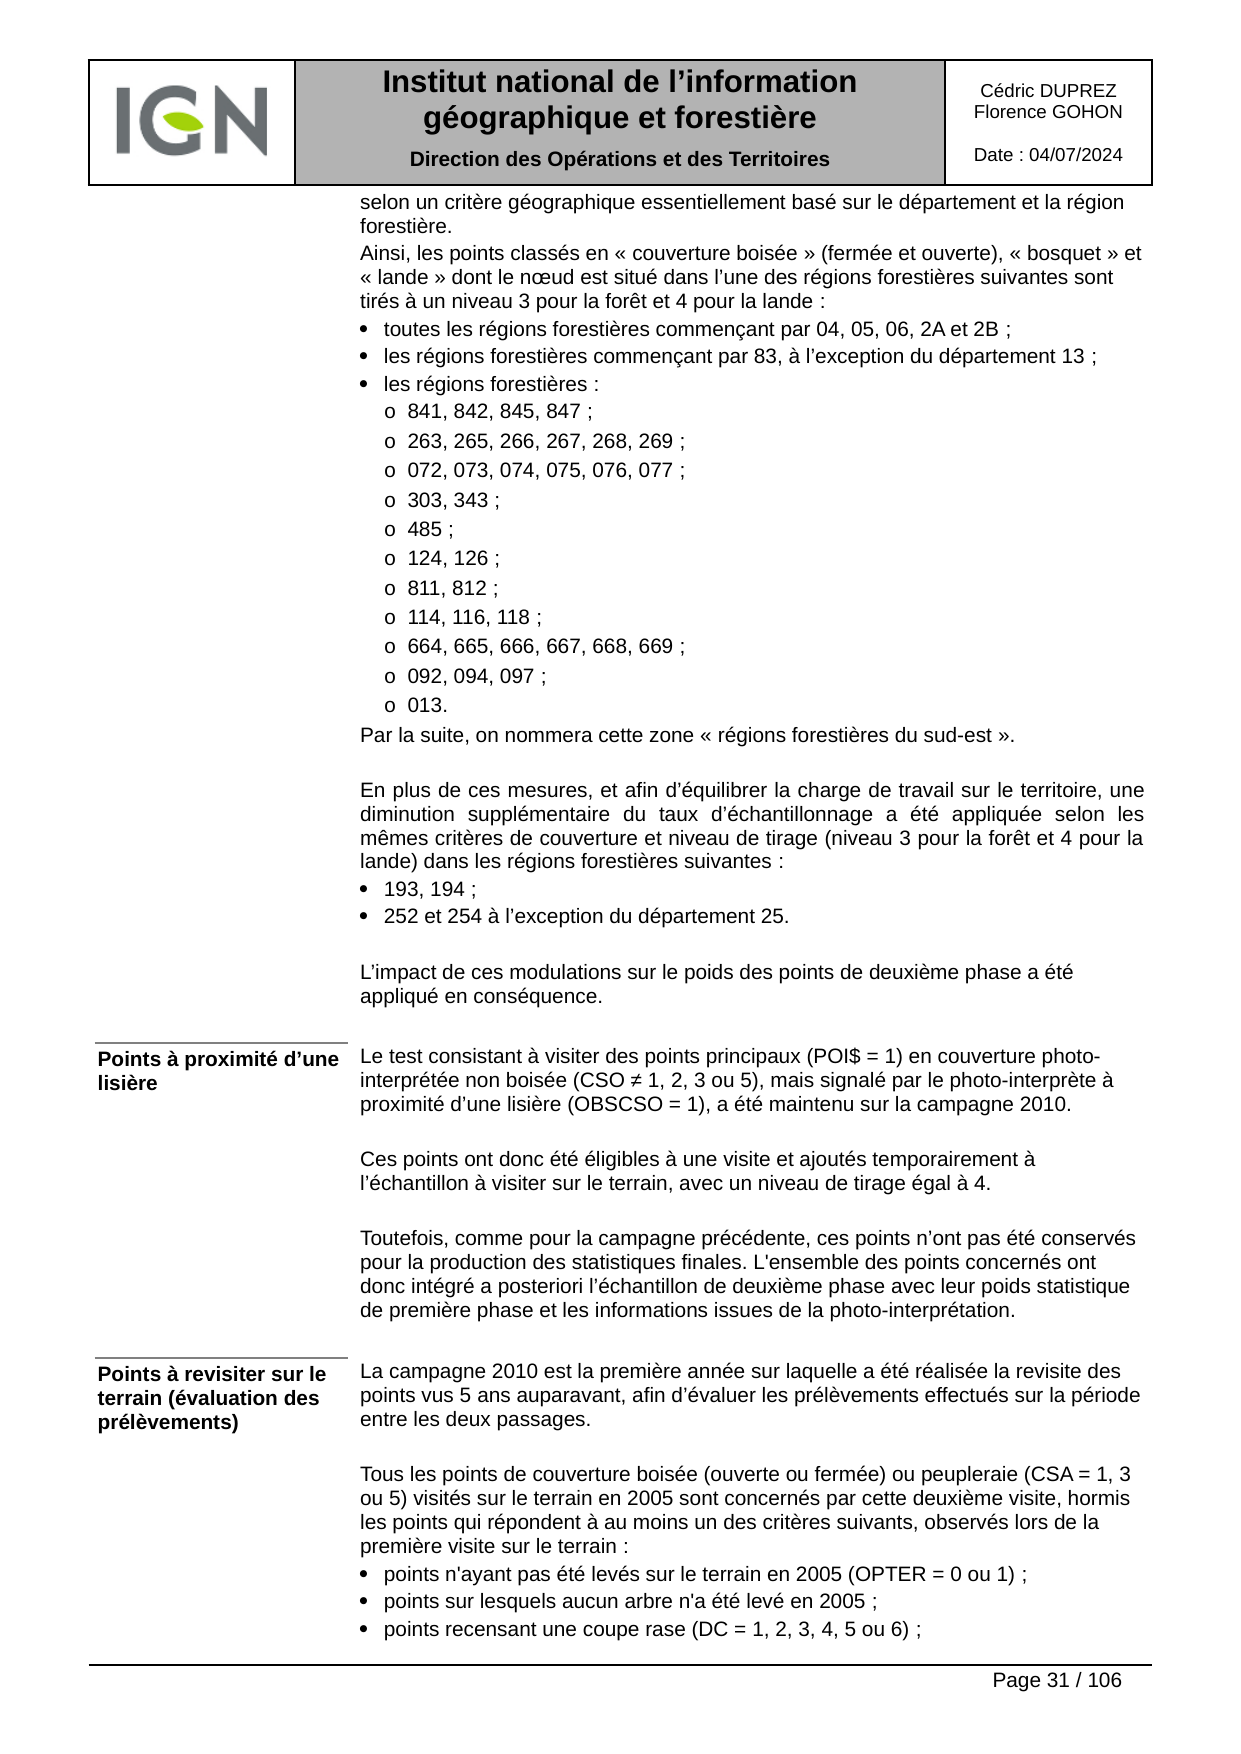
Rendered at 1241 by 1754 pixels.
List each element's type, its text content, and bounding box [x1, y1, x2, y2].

picture [91, 62, 293, 180]
table_cell Points à revisiter sur le terrain (évaluation des prélèvements) [89, 1356, 354, 1647]
table_cell La campagne 2010 est la première année sur laquelle a été réalisée la revisite des points vus 5 ans auparavant, afin d’évaluer les prélèvements effectués sur la période entre les deux passages. Tous les points de couverture boisée (ouverte ou fermée) ou peupleraie (CSA = 1, 3 ou 5) visités sur le terrain en 2005 sont concernés par cette deuxième visite, hormis les points qui répondent à au moins un des critères suivants, observés lors de la première visite sur le terrain : points n'ayant pas été levés sur le terrain en 2005 (OPTER = 0 ou 1) ; points sur lesquels aucun arbre n'a été levé en 2005 ; points recensant une coupe rase (DC = 1, 2, 3, 4, 5 ou 6) ; points recensant une coupe rase ou un changement de couverture vers une couverture non forêt à l'issue du test de retour à 3 ans (RASE3 = 1 ou CSA3 = 4, 6, 7, 8 ou 9) ; points sur lesquels a été observée une coupe (rase ou partielle) avant tempête à l'occasion du retour consécutif à la tempête Klaus (COUPE = 1 ou 2) ; points rattachés à un nœud dans la zone des « régions forestières du sud-est » dont le niveau de tirage maximal est 1 ou 2 (voir la remarque ci-dessous) ; points de grappe (POI$ ≠ F) en zone populicole. Remarque : Comme pour les points visités pour la première fois sur le terrain, une modulation de la charge représentée par cette deuxième visite a également été appliquée en fonction de critères géographiques. Ainsi, les points « forêt » dont le nœud est situé dans l'une des régions forestières suivantes sont sélectionnés uniquement à partir du niveau 3 : toutes les régions forestières commençant par 04, 05, 06, 2A et 2B ; les régions forestières commençant par 83, à l'exception du département 13 ; les régions forestières : 841, 842, 845, 847, 263, 265, 266, 267, 268, 269, 072, 073, 074, 075, 076, 077, 303, 343, 485, 124, 126, 811, 812, 114, 116, 118, 664, 665, 666, 667, 668, 669, 092, 094, 097. Au final, 5 891 points de la campagne 2005 ont été retenus pour le retour après 5 ans. [354, 1356, 1152, 1647]
table_cell Le test consistant à visiter des points principaux (POI$ = 1) en couverture photo-interprétée non boisée (CSO ≠ 1, 2, 3 ou 5), mais signalé par le photo-interprète à proximité d’une lisière (OBSCSO = 1), a été maintenu sur la campagne 2010. Ces points ont donc été éligibles à une visite et ajoutés temporairement à l’échantillon à visiter sur le terrain, avec un niveau de tirage égal à 4. Toutefois, comme pour la campagne précédente, ces points n’ont pas été conservés pour la production des statistiques finales. L'ensemble des points concernés ont donc intégré a posteriori l’échantillon de deuxième phase avec leur poids statistique de première phase et les informations issues de la photo-interprétation. [354, 1041, 1152, 1356]
table_cell [89, 186, 354, 1041]
table_cell selon un critère géographique essentiellement basé sur le département et la région forestière. Ainsi, les points classés en « couverture boisée » (fermée et ouverte), « bosquet » et « lande » dont le nœud est situé dans l’une des régions forestières suivantes sont tirés à un niveau 3 pour la forêt et 4 pour la lande : toutes les régions forestières commençant par 04, 05, 06, 2A et 2B ; les régions forestières commençant par 83, à l’exception du département 13 ; les régions forestières : 841, 842, 845, 847 ; 263, 265, 266, 267, 268, 269 ; 072, 073, 074, 075, 076, 077 ; 303, 343 ; 485 ; 124, 126 ; 811, 812 ; 114, 116, 118 ; 664, 665, 666, 667, 668, 669 ; 092, 094, 097 ; 013. Par la suite, on nommera cette zone « régions forestières du sud-est ». En plus de ces mesures, et afin d’équilibrer la charge de travail sur le territoire, une diminution supplémentaire du taux d’échantillonnage a été appliquée selon les mêmes critères de couverture et niveau de tirage (niveau 3 pour la forêt et 4 pour la lande) dans les régions forestières suivantes : 193, 194 ; 252 et 254 à l’exception du département 25. L’impact de ces modulations sur le poids des points de deuxième phase a été appliqué en conséquence. [354, 186, 1152, 1041]
table_cell Points à proximité d’une lisière [89, 1041, 354, 1356]
